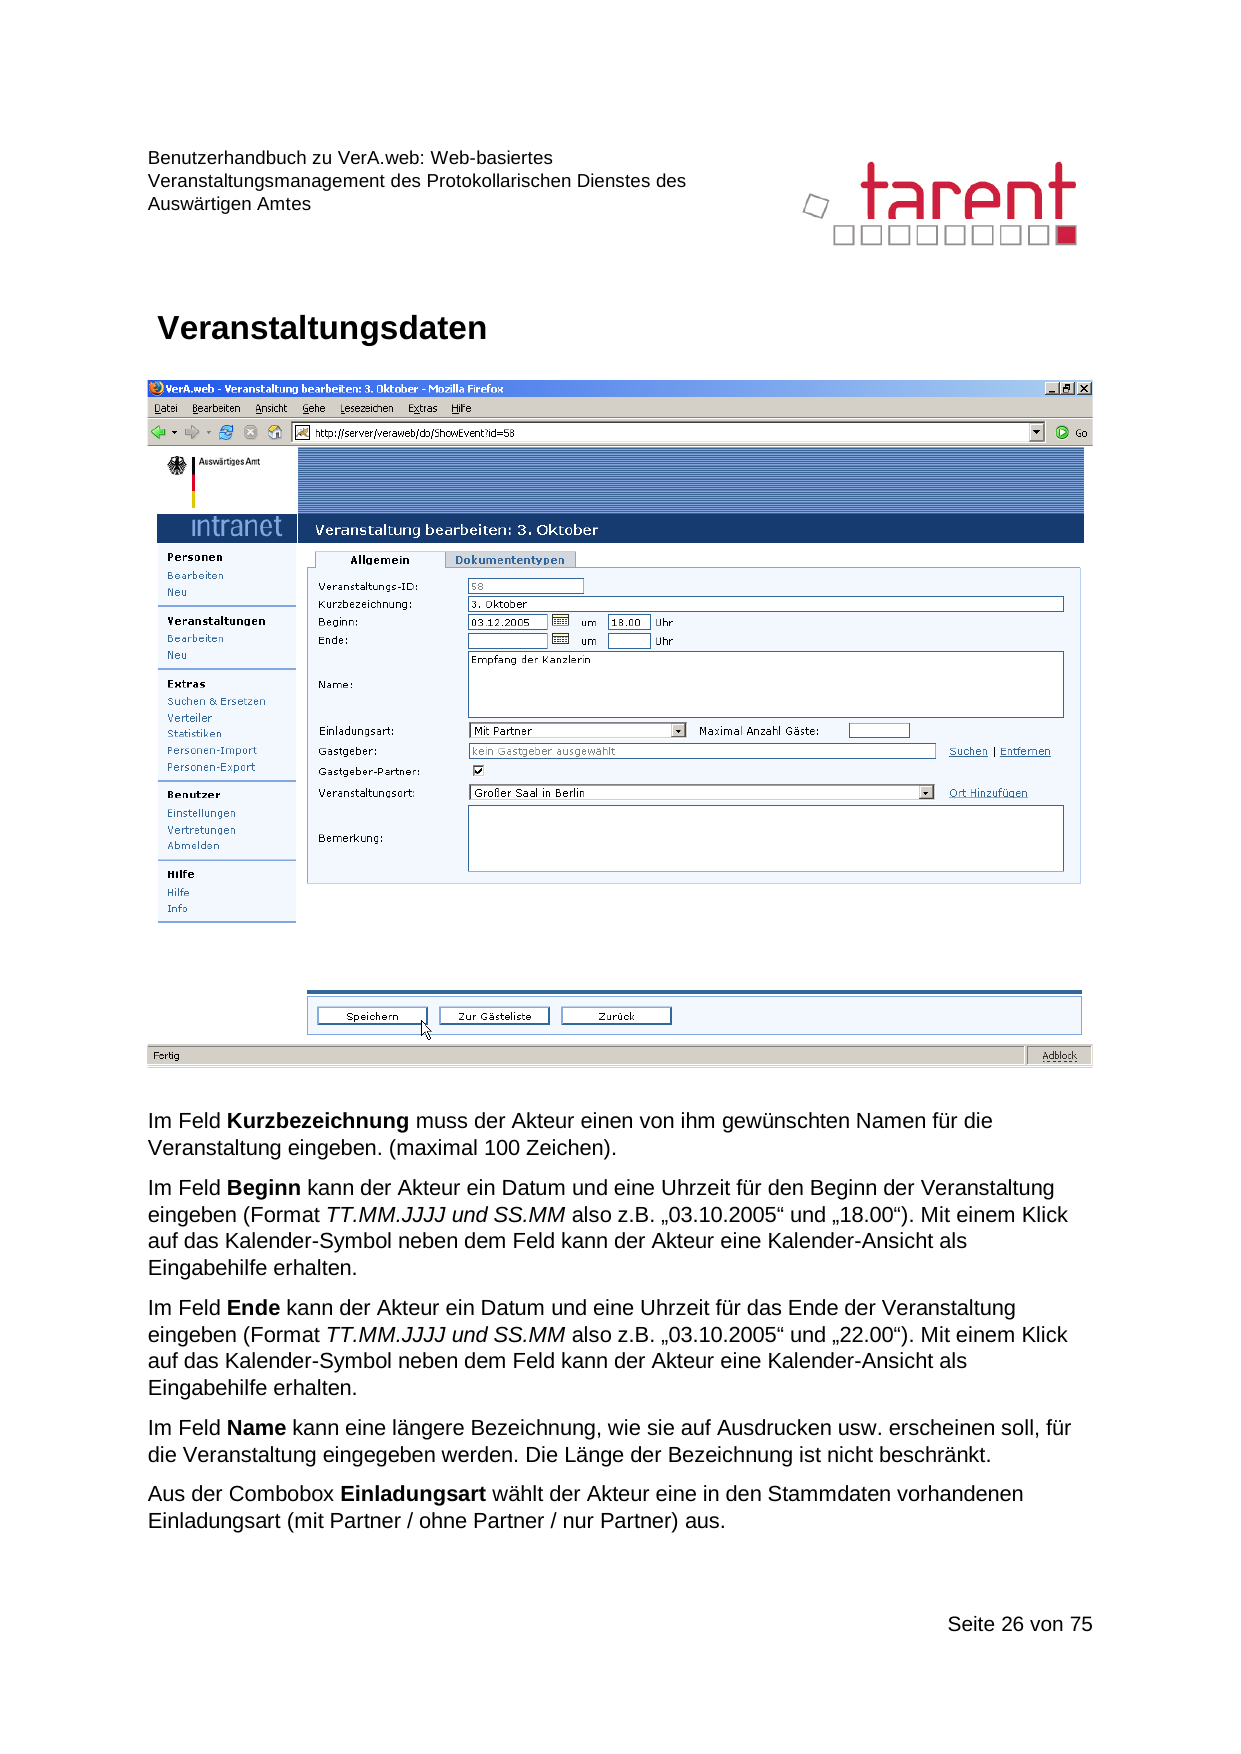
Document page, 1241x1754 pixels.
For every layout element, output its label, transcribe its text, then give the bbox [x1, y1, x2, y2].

text Im Feld Kurzbezeichnung muss der Akteur einen von ihm gewünschten Namen für die Veranstaltung eingeben. (maximal 100 Zeichen). [148, 1109, 1092, 1160]
text Im Feld Ende kann der Akteur ein Datum und eine Uhrzeit für das Ende der Veranstaltung eingeben (Format TT.MM.JJJJ und SS.MM also z.B. „03.10.2005“ und „22.00“). Mit einem Klick auf das Kalender-Symbol neben dem Feld kann der Akteur eine Kalender-Ansicht als Eingabehilfe erhalten. [148, 1295, 1092, 1400]
picture [790, 151, 1091, 255]
text Im Feld Name kann eine längere Bezeichnung, wie sie auf Ausdrucken usw. erscheinen soll, für die Veranstaltung eingegeben werden. Die Länge der Bezeichnung ist nicht beschränkt. [148, 1415, 1092, 1467]
text Im Feld Beginn kann der Akteur ein Datum und eine Uhrzeit für den Beginn der Veranstaltung eingeben (Format TT.MM.JJJJ und SS.MM also z.B. „03.10.2005“ und „18.00“). Mit einem Klick auf das Kalender-Symbol neben dem Feld kann der Akteur eine Kalender-Ansicht als Eingabehilfe erhalten. [148, 1175, 1092, 1280]
picture [147, 380, 1093, 1068]
text Aus der Combobox Einladungsart wählt der Akteur eine in den Stammdaten vorhandenen Einladungsart (mit Partner / ohne Partner / nur Partner) aus. [148, 1481, 1092, 1533]
subtitle Veranstaltungsdaten [148, 309, 1092, 346]
